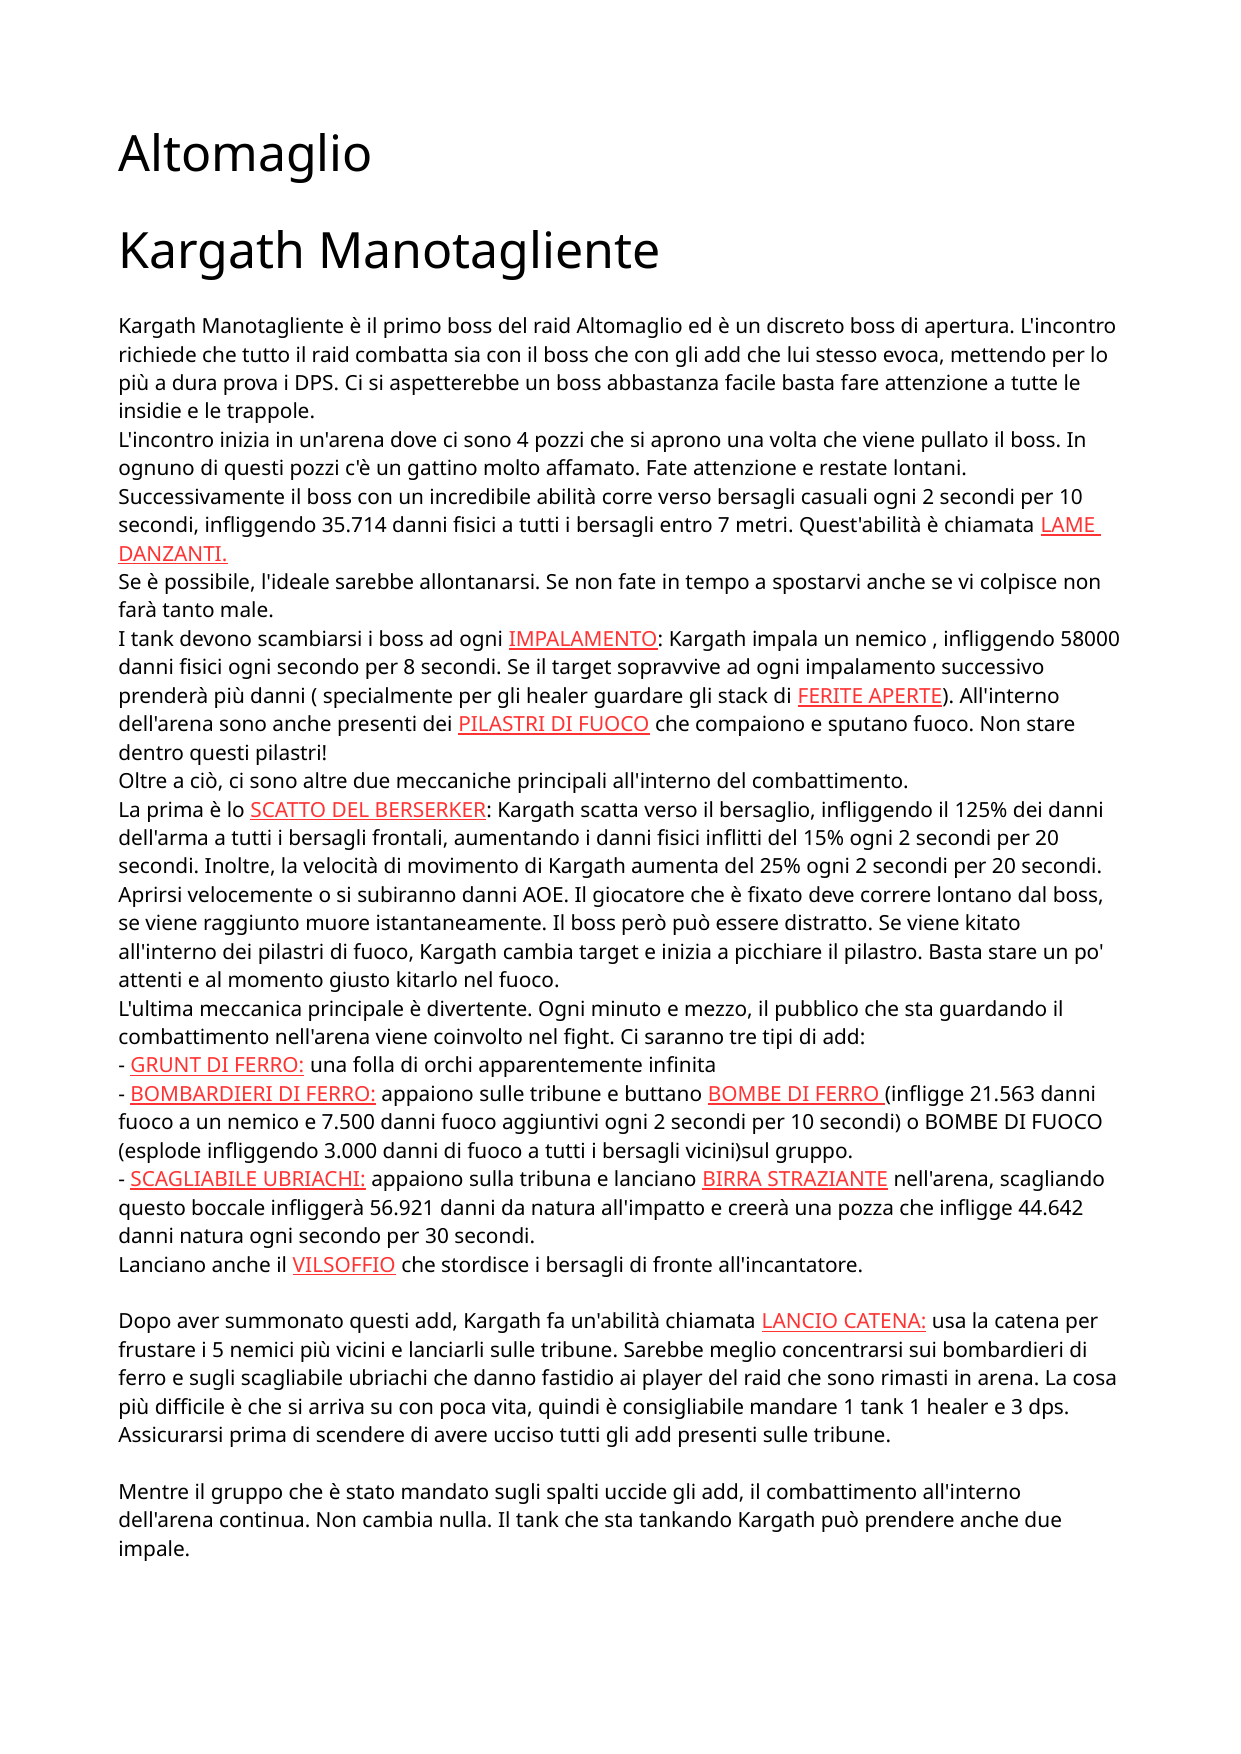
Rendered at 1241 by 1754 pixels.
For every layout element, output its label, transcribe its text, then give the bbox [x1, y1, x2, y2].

text Altomaglio [118, 118, 1122, 186]
text Kargath Manotagliente [118, 215, 1122, 283]
text - GRUNT DI FERRO: una folla di orchi apparentemente infinita [118, 1051, 1122, 1079]
text L'ultima meccanica principale è divertente. Ogni minuto e mezzo, il pubblico che sta guardando il combattimento nell'arena viene coinvolto nel fight. Ci saranno tre tipi di add: [118, 994, 1122, 1051]
text - SCAGLIABILE UBRIACHI: appaiono sulla tribuna e lanciano BIRRA STRAZIANTE nell'arena, scagliando questo boccale infliggerà 56.921 danni da natura all'impatto e creerà una pozza che infligge 44.642 danni natura ogni secondo per 30 secondi. [118, 1164, 1122, 1250]
text - BOMBARDIERI DI FERRO: appaiono sulle tribune e buttano BOMBE DI FERRO (infligge 21.563 danni fuoco a un nemico e 7.500 danni fuoco aggiuntivi ogni 2 secondi per 10 secondi) o BOMBE DI FUOCO (esplode infliggendo 3.000 danni di fuoco a tutti i bersagli vicini)sul gruppo. [118, 1079, 1122, 1164]
text Oltre a ciò, ci sono altre due meccaniche principali all'interno del combattimento. [118, 766, 1122, 795]
text Lanciano anche il VILSOFFIO che stordisce i bersagli di fronte all'incantatore. [118, 1250, 1122, 1278]
text Mentre il gruppo che è stato mandato sugli spalti uccide gli add, il combattimento all'interno dell'arena continua. Non cambia nulla. Il tank che sta tankando Kargath può prendere anche due impale. [118, 1477, 1122, 1562]
text La prima è lo SCATTO DEL BERSERKER: Kargath scatta verso il bersaglio, infliggendo il 125% dei danni dell'arma a tutti i bersagli frontali, aumentando i danni fisici inflitti del 15% ogni 2 secondi per 20 secondi. Inoltre, la velocità di movimento di Kargath aumenta del 25% ogni 2 secondi per 20 secondi. Aprirsi velocemente o si subiranno danni AOE. Il giocatore che è fixato deve correre lontano dal boss, se viene raggiunto muore istantaneamente. Il boss però può essere distratto. Se viene kitato all'interno dei pilastri di fuoco, Kargath cambia target e inizia a picchiare il pilastro. Basta stare un po' attenti e al momento giusto kitarlo nel fuoco. [118, 795, 1122, 994]
text I tank devono scambiarsi i boss ad ogni IMPALAMENTO: Kargath impala un nemico , infliggendo 58000 danni fisici ogni secondo per 8 secondi. Se il target sopravvive ad ogni impalamento successivo prenderà più danni ( specialmente per gli healer guardare gli stack di FERITE APERTE). All'interno dell'arena sono anche presenti dei PILASTRI DI FUOCO che compaiono e sputano fuoco. Non stare dentro questi pilastri! [118, 624, 1122, 766]
text Kargath Manotagliente è il primo boss del raid Altomaglio ed è un discreto boss di apertura. L'incontro richiede che tutto il raid combatta sia con il boss che con gli add che lui stesso evoca, mettendo per lo più a dura prova i DPS. Ci si aspetterebbe un boss abbastanza facile basta fare attenzione a tutte le insidie e le trappole. [118, 311, 1122, 425]
text Se è possibile, l'ideale sarebbe allontanarsi. Se non fate in tempo a spostarvi anche se vi colpisce non farà tanto male. [118, 567, 1122, 624]
text Dopo aver summonato questi add, Kargath fa un'abilità chiamata LANCIO CATENA: usa la catena per frustare i 5 nemici più vicini e lanciarli sulle tribune. Sarebbe meglio concentrarsi sui bombardieri di ferro e sugli scagliabile ubriachi che danno fastidio ai player del raid che sono rimasti in arena. La cosa più difficile è che si arriva su con poca vita, quindi è consigliabile mandare 1 tank 1 healer e 3 dps. Assicurarsi prima di scendere di avere ucciso tutti gli add presenti sulle tribune. [118, 1307, 1122, 1449]
text L'incontro inizia in un'arena dove ci sono 4 pozzi che si aprono una volta che viene pullato il boss. In ognuno di questi pozzi c'è un gattino molto affamato. Fate attenzione e restate lontani. Successivamente il boss con un incredibile abilità corre verso bersagli casuali ogni 2 secondi per 10 secondi, infliggendo 35.714 danni fisici a tutti i bersagli entro 7 metri. Quest'abilità è chiamata LAME DANZANTI. [118, 425, 1122, 567]
